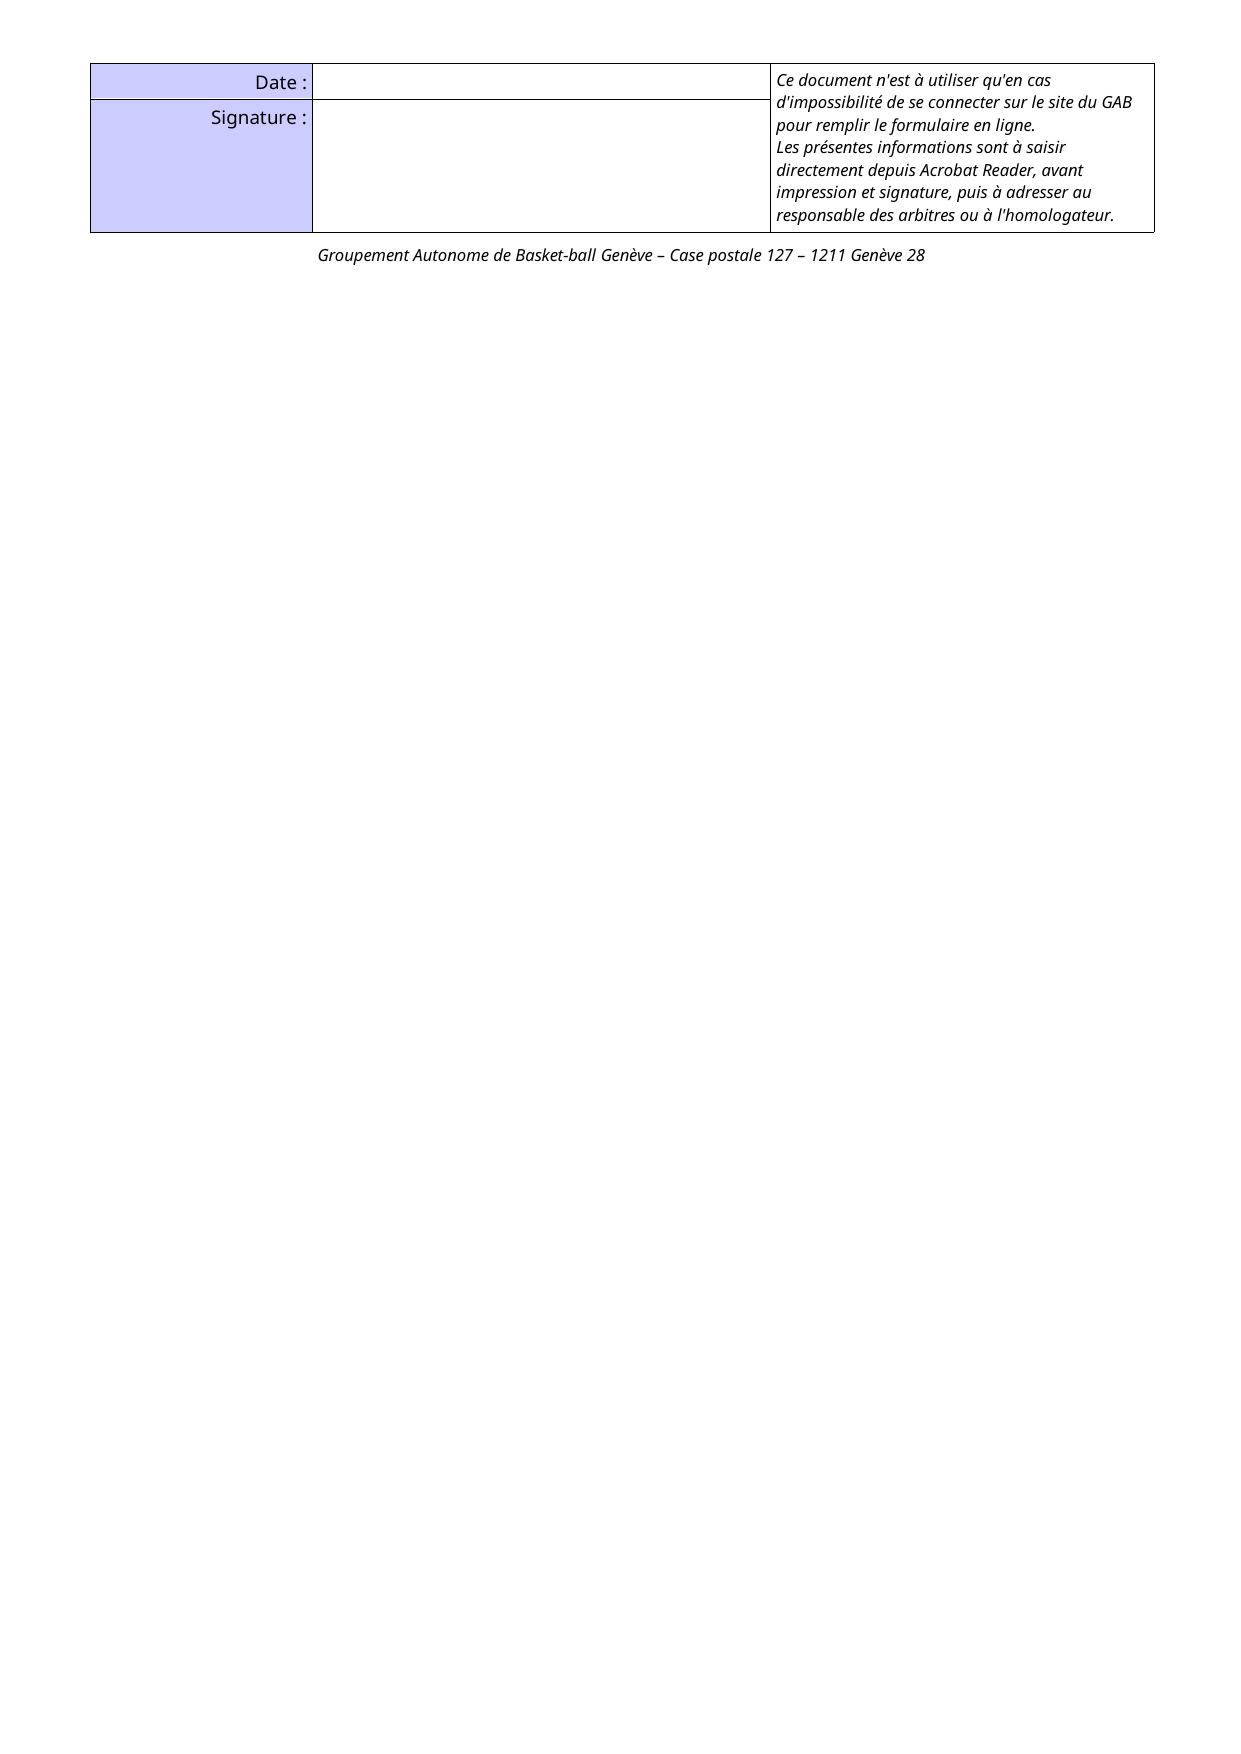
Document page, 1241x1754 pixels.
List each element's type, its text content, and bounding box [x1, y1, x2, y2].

table_cell Signature : [91, 100, 312, 232]
table_cell Ce document n'est à utiliser qu'en cas d'impossibilité de se connecter sur le site du GAB pour remplir le formulaire en ligne. Les présentes informations sont à saisir directement depuis Acrobat Reader, avant impression et signature, puis à adresser au responsable des arbitres ou à l'homologateur. [771, 64, 1154, 232]
text Groupement Autonome de Basket-ball Genève – Case postale 127 – 1211 Genève 28 [90, 244, 1154, 266]
table_cell Date : [91, 64, 312, 98]
table_cell [313, 100, 770, 232]
table_cell [313, 64, 770, 98]
